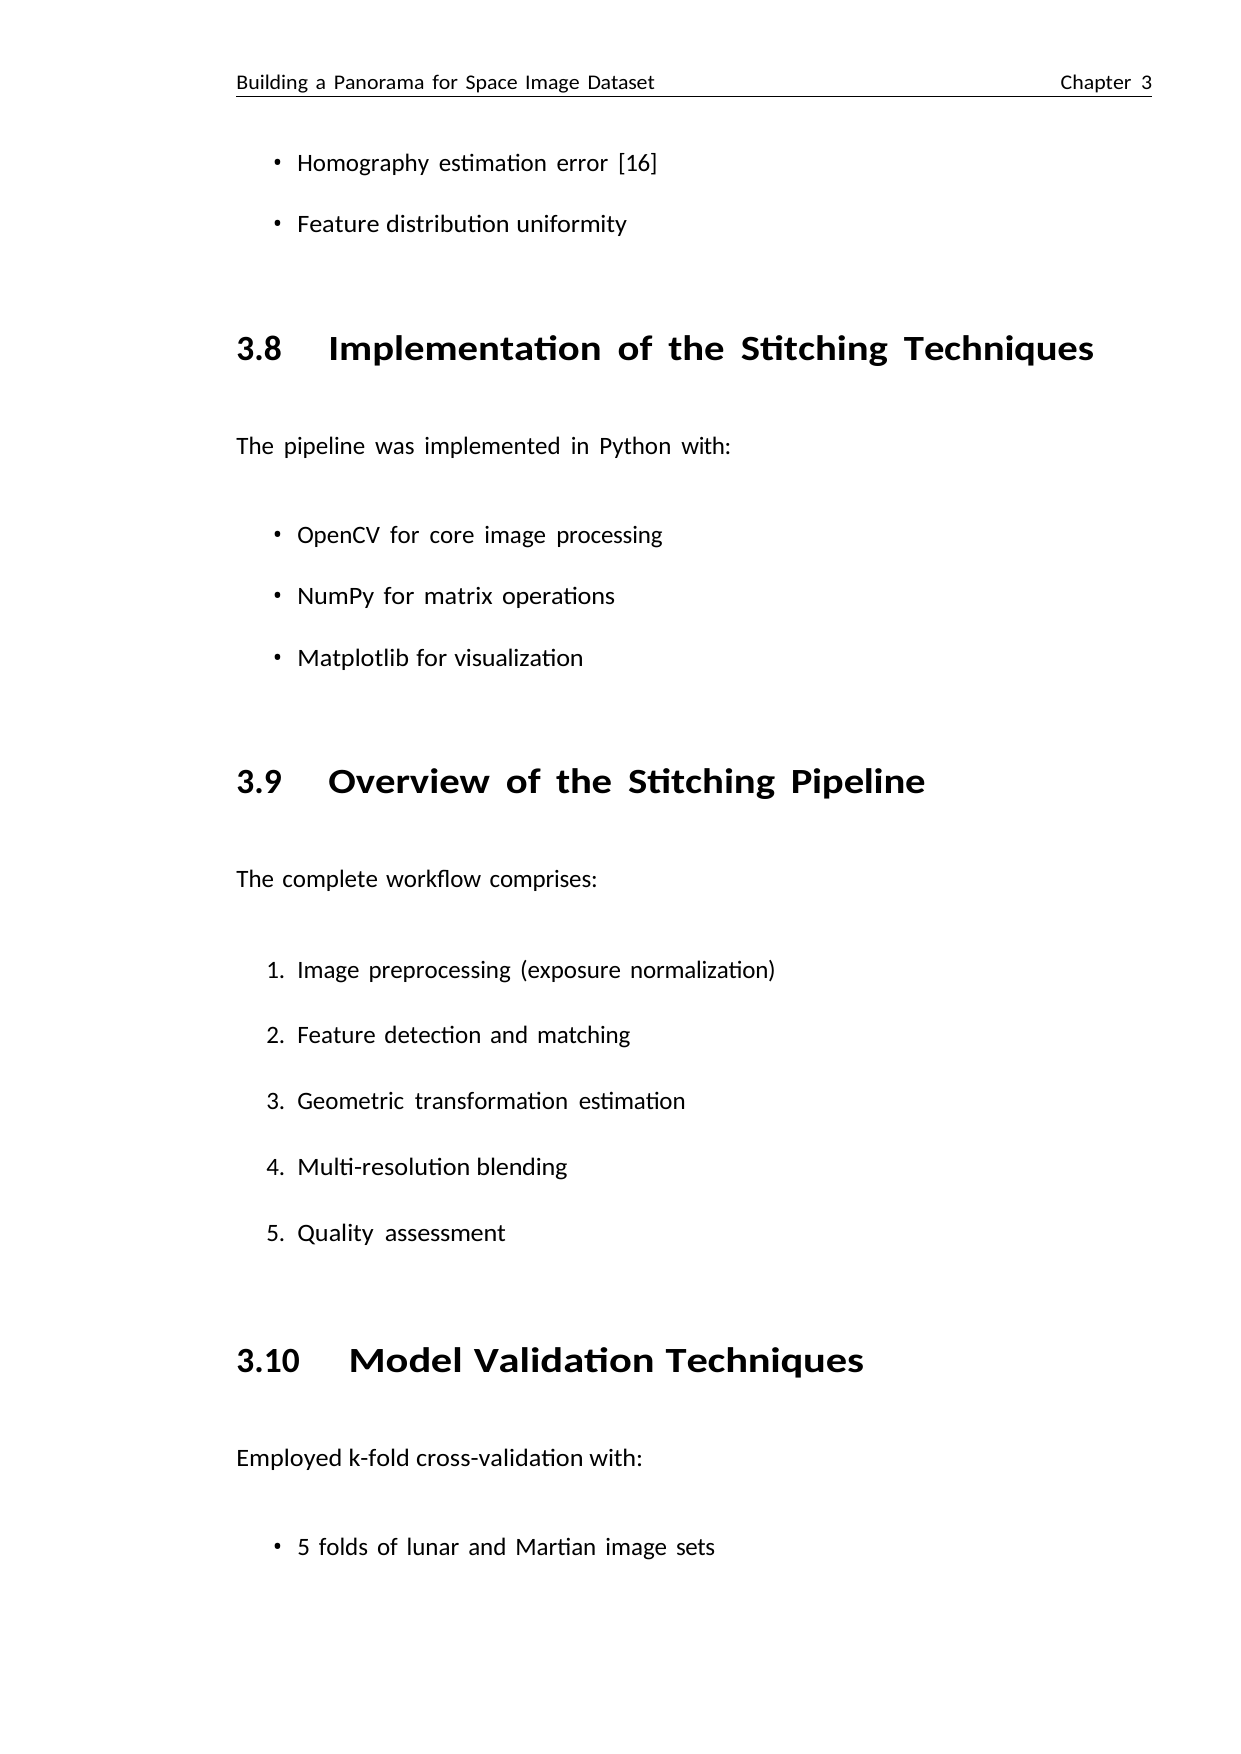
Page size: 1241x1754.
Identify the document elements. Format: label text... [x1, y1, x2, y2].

list Matplotlib for visualization [273, 639, 1181, 674]
text The complete workflow comprises: [236, 863, 1181, 894]
list Homography estimation error [16] [273, 144, 1181, 178]
list Geometric transformation estimation [266, 1086, 1181, 1116]
list Feature detection and matching [266, 1019, 1181, 1050]
subtitle Implementation of the Stitching Techniques [236, 326, 1181, 369]
list Feature distribution uniformity [273, 206, 1181, 240]
list Quality assessment [266, 1217, 1181, 1248]
subtitle Overview of the Stitching Pipeline [236, 759, 1181, 802]
list Multi-resolution blending [266, 1151, 1181, 1182]
text Employed k-fold cross-validation with: [236, 1442, 1181, 1472]
text The pipeline was implemented in Python with: [236, 430, 1181, 460]
list OpenCV for core image processing [273, 516, 1181, 551]
list Image preprocessing (exposure normalization) [266, 954, 1181, 984]
list 5 folds of lunar and Martian image sets [273, 1529, 1181, 1563]
list NumPy for matrix operations [273, 578, 1181, 612]
subtitle Model Validation Techniques [236, 1338, 1181, 1381]
